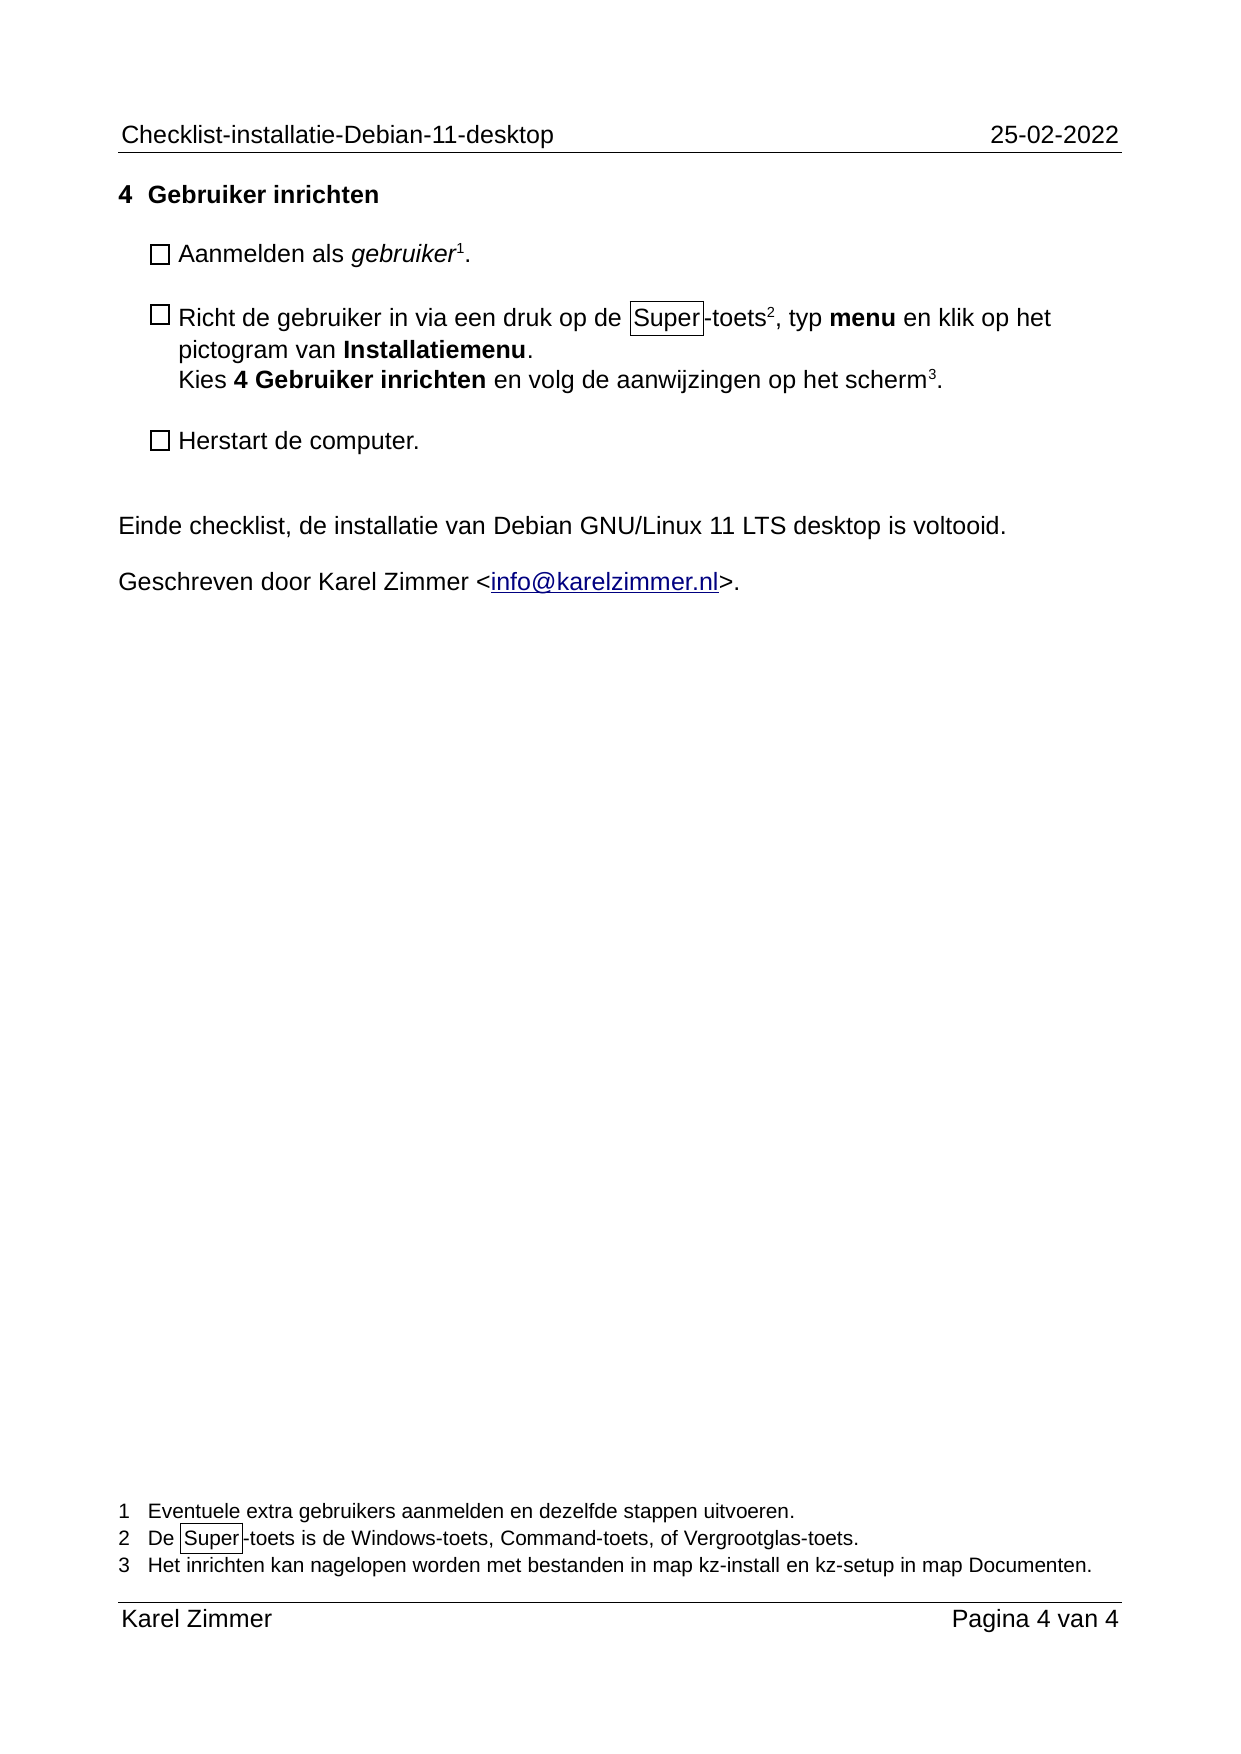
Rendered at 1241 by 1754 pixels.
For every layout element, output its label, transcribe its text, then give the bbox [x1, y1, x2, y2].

table_header [141, 239, 177, 269]
text Geschreven door Karel Zimmer <info@karelzimmer.nl>. [118, 568, 1122, 596]
table_cell Herstart de computer. [177, 426, 1122, 456]
table_cell [141, 365, 177, 395]
table_cell [141, 395, 177, 426]
table_cell [141, 269, 177, 300]
table_cell [141, 300, 177, 365]
table_cell [177, 395, 1122, 426]
table_cell Kies 4 Gebruiker inrichten en volg de aanwijzingen op het scherm. [177, 365, 1122, 395]
table_cell [177, 269, 1122, 300]
table_header Aanmelden als gebruiker. [177, 239, 1122, 269]
table_cell [141, 426, 177, 456]
list Gebruiker inrichten [118, 177, 1122, 211]
text Einde checklist, de installatie van Debian GNU/Linux 11 LTS desktop is voltooid. [118, 512, 1122, 540]
table_cell Richt de gebruiker in via een druk op de Super-toets, typ menu en klik op het pictogram van Installatiemenu. [177, 300, 1122, 365]
